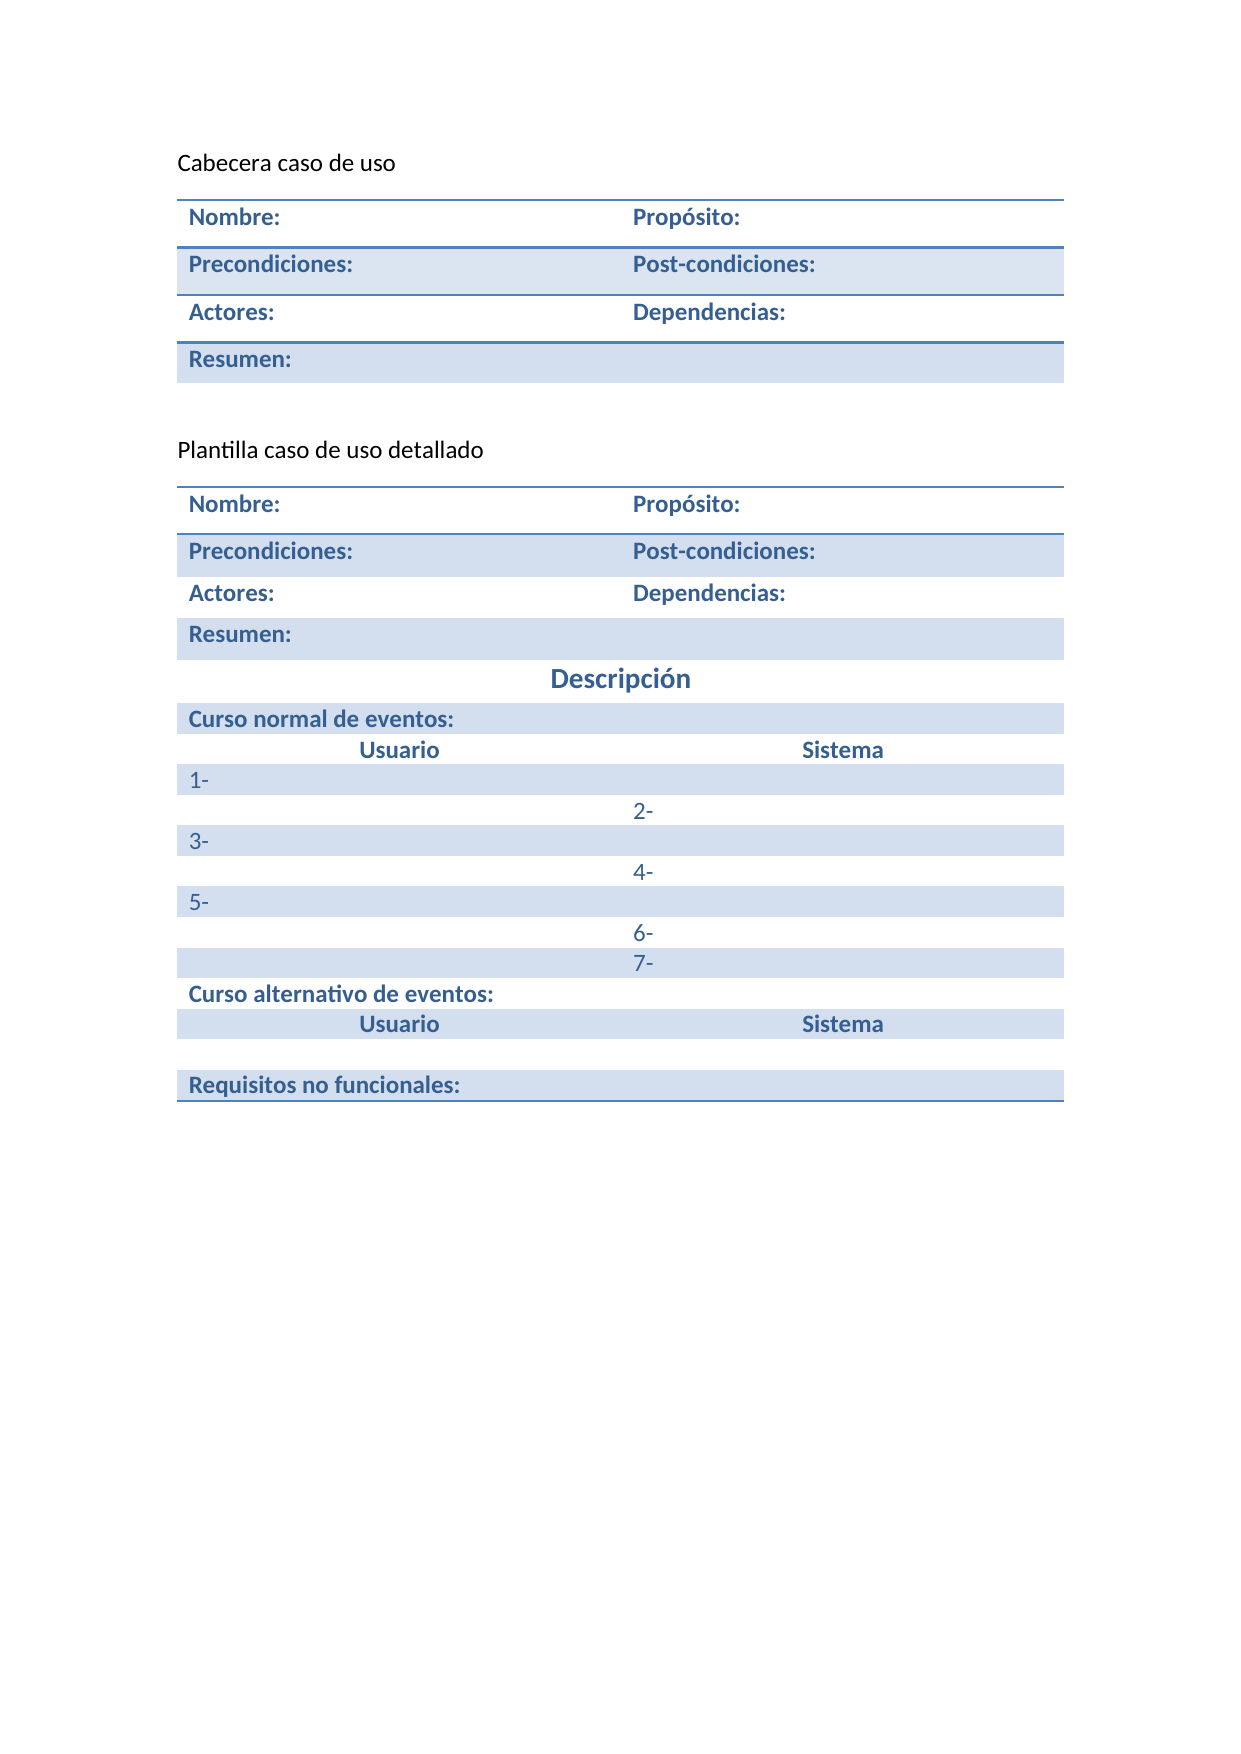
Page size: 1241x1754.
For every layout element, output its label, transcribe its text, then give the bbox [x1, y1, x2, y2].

table_header Propósito: [622, 201, 1064, 246]
table_cell Post-condiciones: [622, 535, 1064, 577]
table_cell Sistema [622, 1009, 1064, 1039]
table_cell Usuario [177, 1009, 622, 1039]
table_cell [622, 825, 1064, 856]
table_cell Sistema [622, 734, 1064, 764]
table_cell Precondiciones: [177, 535, 622, 577]
table_cell [177, 948, 622, 978]
table_cell 4- [622, 856, 1064, 886]
table_cell Dependencias: [622, 577, 1064, 618]
table_header Nombre: [177, 201, 622, 246]
table_header Nombre: [177, 488, 622, 533]
table_cell Dependencias: [622, 296, 1064, 341]
table_cell [177, 917, 622, 947]
text Plantilla caso de uso detallado [177, 434, 1063, 465]
table_cell Requisitos no funcionales: [177, 1070, 1064, 1100]
table_cell 5- [177, 886, 622, 917]
table_cell Precondiciones: [177, 249, 622, 294]
table_cell Actores: [177, 296, 622, 341]
table_cell [622, 764, 1064, 795]
table_cell 1- [177, 764, 622, 795]
table_cell Actores: [177, 577, 622, 618]
table_cell [177, 856, 622, 886]
table_cell Resumen: [177, 618, 1064, 660]
table_cell [622, 1039, 1064, 1069]
text Cabecera caso de uso [177, 148, 1063, 178]
table_header Propósito: [622, 488, 1064, 533]
table_cell Post-condiciones: [622, 249, 1064, 294]
table_cell [622, 886, 1064, 917]
table_cell 7- [622, 948, 1064, 978]
table_cell 3- [177, 825, 622, 856]
table_cell Resumen: [177, 344, 1064, 383]
table_cell [177, 795, 622, 825]
table_cell 6- [622, 917, 1064, 947]
table_cell Usuario [177, 734, 622, 764]
table_cell Curso alternativo de eventos: [177, 978, 1064, 1008]
table_cell [177, 1039, 622, 1069]
table_cell Descripción [177, 660, 1064, 703]
table_cell Curso normal de eventos: [177, 703, 1064, 734]
table_cell 2- [622, 795, 1064, 825]
